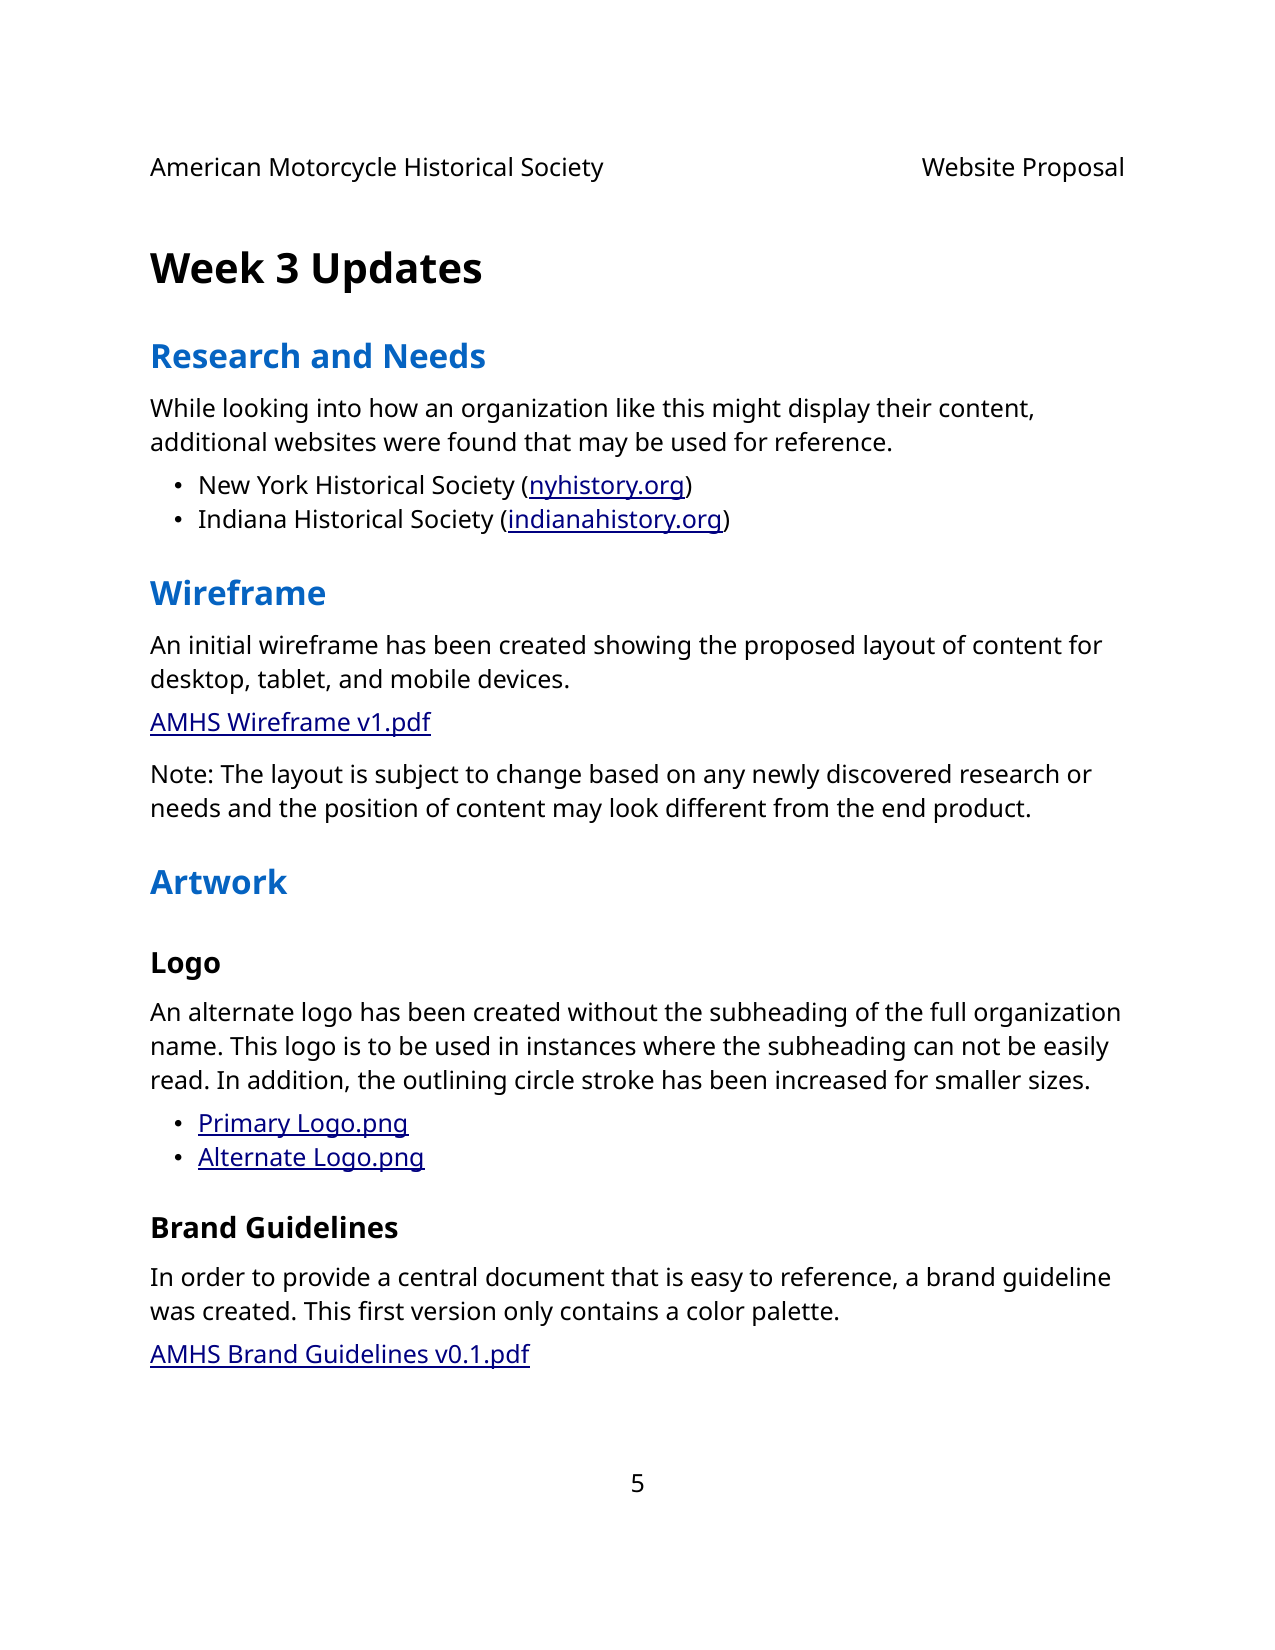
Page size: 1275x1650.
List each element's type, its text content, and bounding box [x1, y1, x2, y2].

text An alternate logo has been created without the subheading of the full organization name. This logo is to be used in instances where the subheading can not be easily read. In addition, the outlining circle stroke has been increased for smaller sizes. [150, 994, 1125, 1096]
list Alternate Logo.png [174, 1139, 1125, 1174]
list New York Historical Society (nyhistory.org) [174, 468, 1125, 502]
text Note: The layout is subject to change based on any newly discovered research or needs and the position of content may look different from the end product. [150, 757, 1125, 825]
text While looking into how an organization like this might display their content, additional websites were found that may be used for reference. [150, 391, 1125, 459]
text AMHS Wireframe v1.pdf [150, 705, 1125, 739]
subtitle Artwork [150, 859, 1125, 904]
subtitle Week 3 Updates [150, 238, 1125, 295]
text An initial wireframe has been created showing the proposed layout of content for desktop, tablet, and mobile devices. [150, 628, 1125, 696]
subtitle Research and Needs [150, 333, 1125, 378]
text AMHS Brand Guidelines v0.1.pdf [150, 1337, 1125, 1371]
list Primary Logo.png [174, 1106, 1125, 1139]
text In order to provide a central document that is easy to reference, a brand guideline was created. This first version only contains a color palette. [150, 1260, 1125, 1328]
subtitle Logo [150, 942, 1125, 982]
list Indiana Historical Society (indianahistory.org) [174, 502, 1125, 536]
subtitle Wireframe [150, 570, 1125, 616]
subtitle Brand Guidelines [150, 1208, 1125, 1247]
